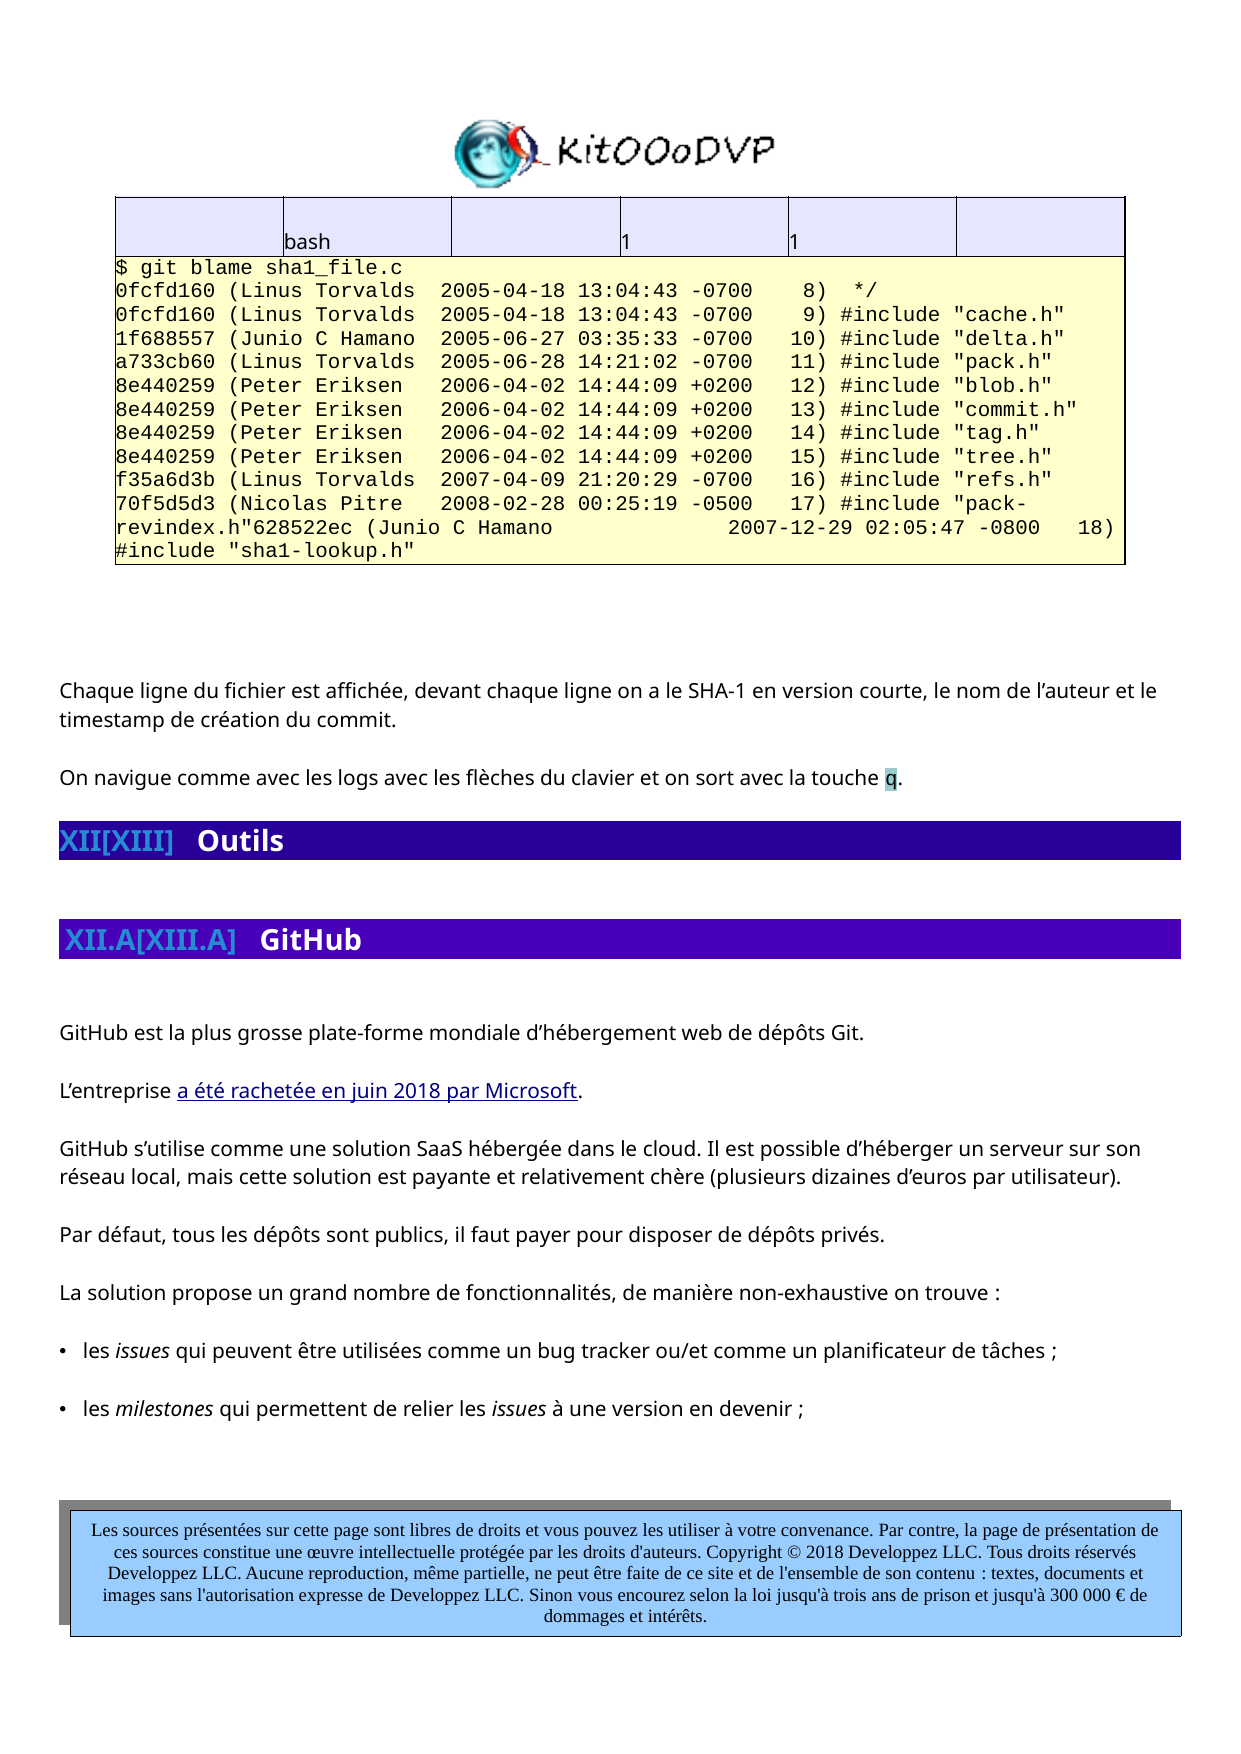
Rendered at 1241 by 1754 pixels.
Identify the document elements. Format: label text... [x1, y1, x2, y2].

subtitle GitHub [59, 919, 1181, 959]
picture [453, 118, 781, 191]
table_header [452, 198, 620, 256]
list les milestones qui permettent de relier les issues à une version en devenir ; [59, 1394, 1181, 1422]
table_header 1 [621, 198, 788, 256]
list les issues qui peuvent être utilisées comme un bug tracker ou/et comme un planificateur de tâches ; [59, 1336, 1181, 1364]
text Chaque ligne du fichier est affichée, devant chaque ligne on a le SHA-1 en version courte, le nom de l’auteur et le timestamp de création du commit. [59, 676, 1181, 733]
text La solution propose un grand nombre de fonctionnalités, de manière non-exhaustive on trouve : [59, 1278, 1181, 1306]
table_header 1 [789, 198, 956, 256]
text GitHub est la plus grosse plate-forme mondiale d’hébergement web de dépôts Git. [59, 1018, 1181, 1046]
table_header [957, 198, 1124, 256]
text GitHub s’utilise comme une solution SaaS hébergée dans le cloud. Il est possible d’héberger un serveur sur son réseau local, mais cette solution est payante et relativement chère (plusieurs dizaines d’euros par utilisateur). [59, 1134, 1181, 1191]
table_header [116, 198, 283, 256]
table_header bash [284, 198, 451, 256]
text L’entreprise a été rachetée en juin 2018 par Microsoft. [59, 1076, 1181, 1104]
text Par défaut, tous les dépôts sont publics, il faut payer pour disposer de dépôts privés. [59, 1220, 1181, 1248]
subtitle Outils [59, 821, 1181, 860]
text On navigue comme avec les logs avec les flèches du clavier et on sort avec la touche q. [59, 763, 1181, 791]
